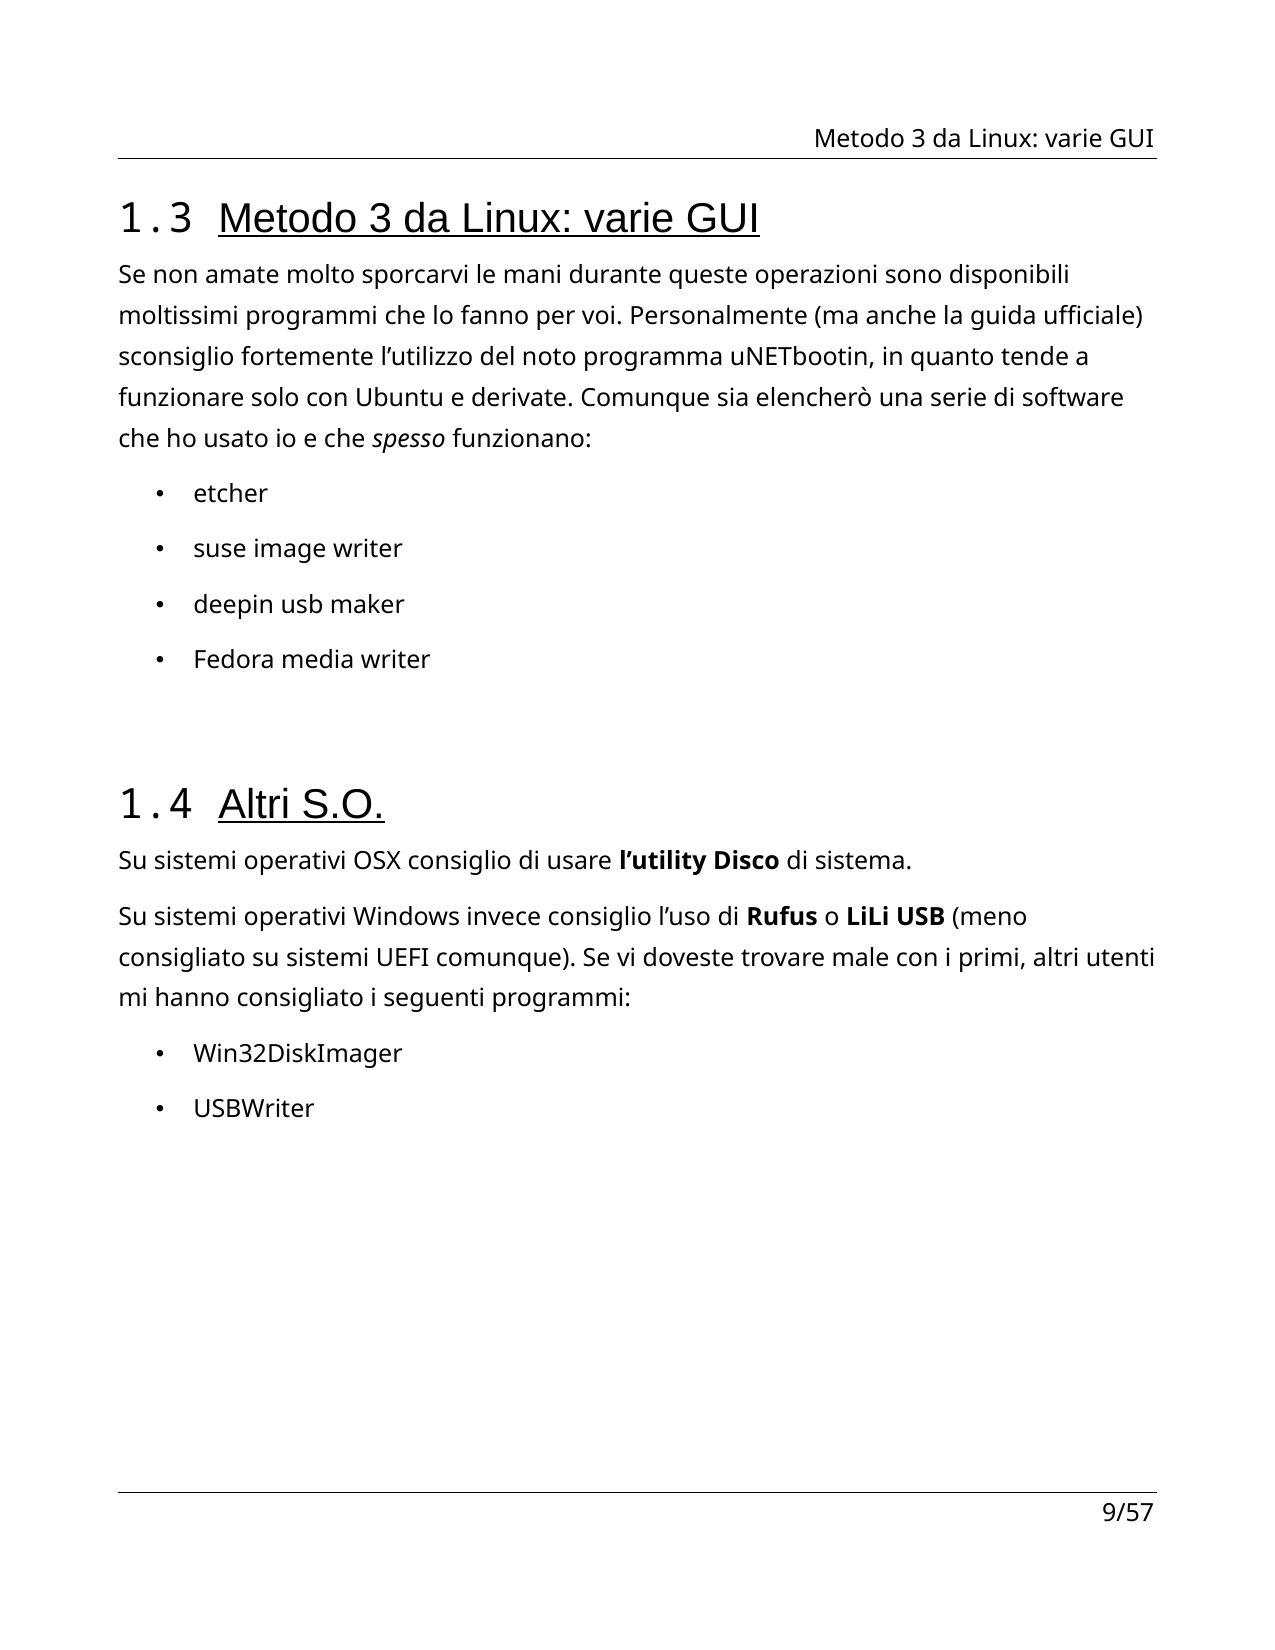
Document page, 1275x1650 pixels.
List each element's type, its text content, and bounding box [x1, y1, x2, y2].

list USBWriter [156, 1091, 1157, 1125]
list deepin usb maker [156, 587, 1157, 621]
subtitle Metodo 3 da Linux: varie GUI [118, 188, 1157, 244]
text Se non amate molto sporcarvi le mani durante queste operazioni sono disponibili moltissimi programmi che lo fanno per voi. Personalmente (ma anche la guida ufficiale) sconsiglio fortemente l’utilizzo del noto programma uNETbootin, in quanto tende a funzionare solo con Ubuntu e derivate. Comunque sia elencherò una serie di software che ho usato io e che spesso funzionano: [118, 257, 1157, 454]
subtitle Altri S.O. [118, 774, 1157, 830]
text Su sistemi operativi OSX consiglio di usare l’utility Disco di sistema. [118, 843, 1157, 877]
list Fedora media writer [156, 642, 1157, 676]
text Su sistemi operativi Windows invece consiglio l’uso di Rufus o LiLi USB (meno consigliato su sistemi UEFI comunque). Se vi doveste trovare male con i primi, altri utenti mi hanno consigliato i seguenti programmi: [118, 898, 1157, 1014]
list etcher [156, 476, 1157, 510]
list Win32DiskImager [156, 1035, 1157, 1069]
list suse image writer [156, 531, 1157, 565]
